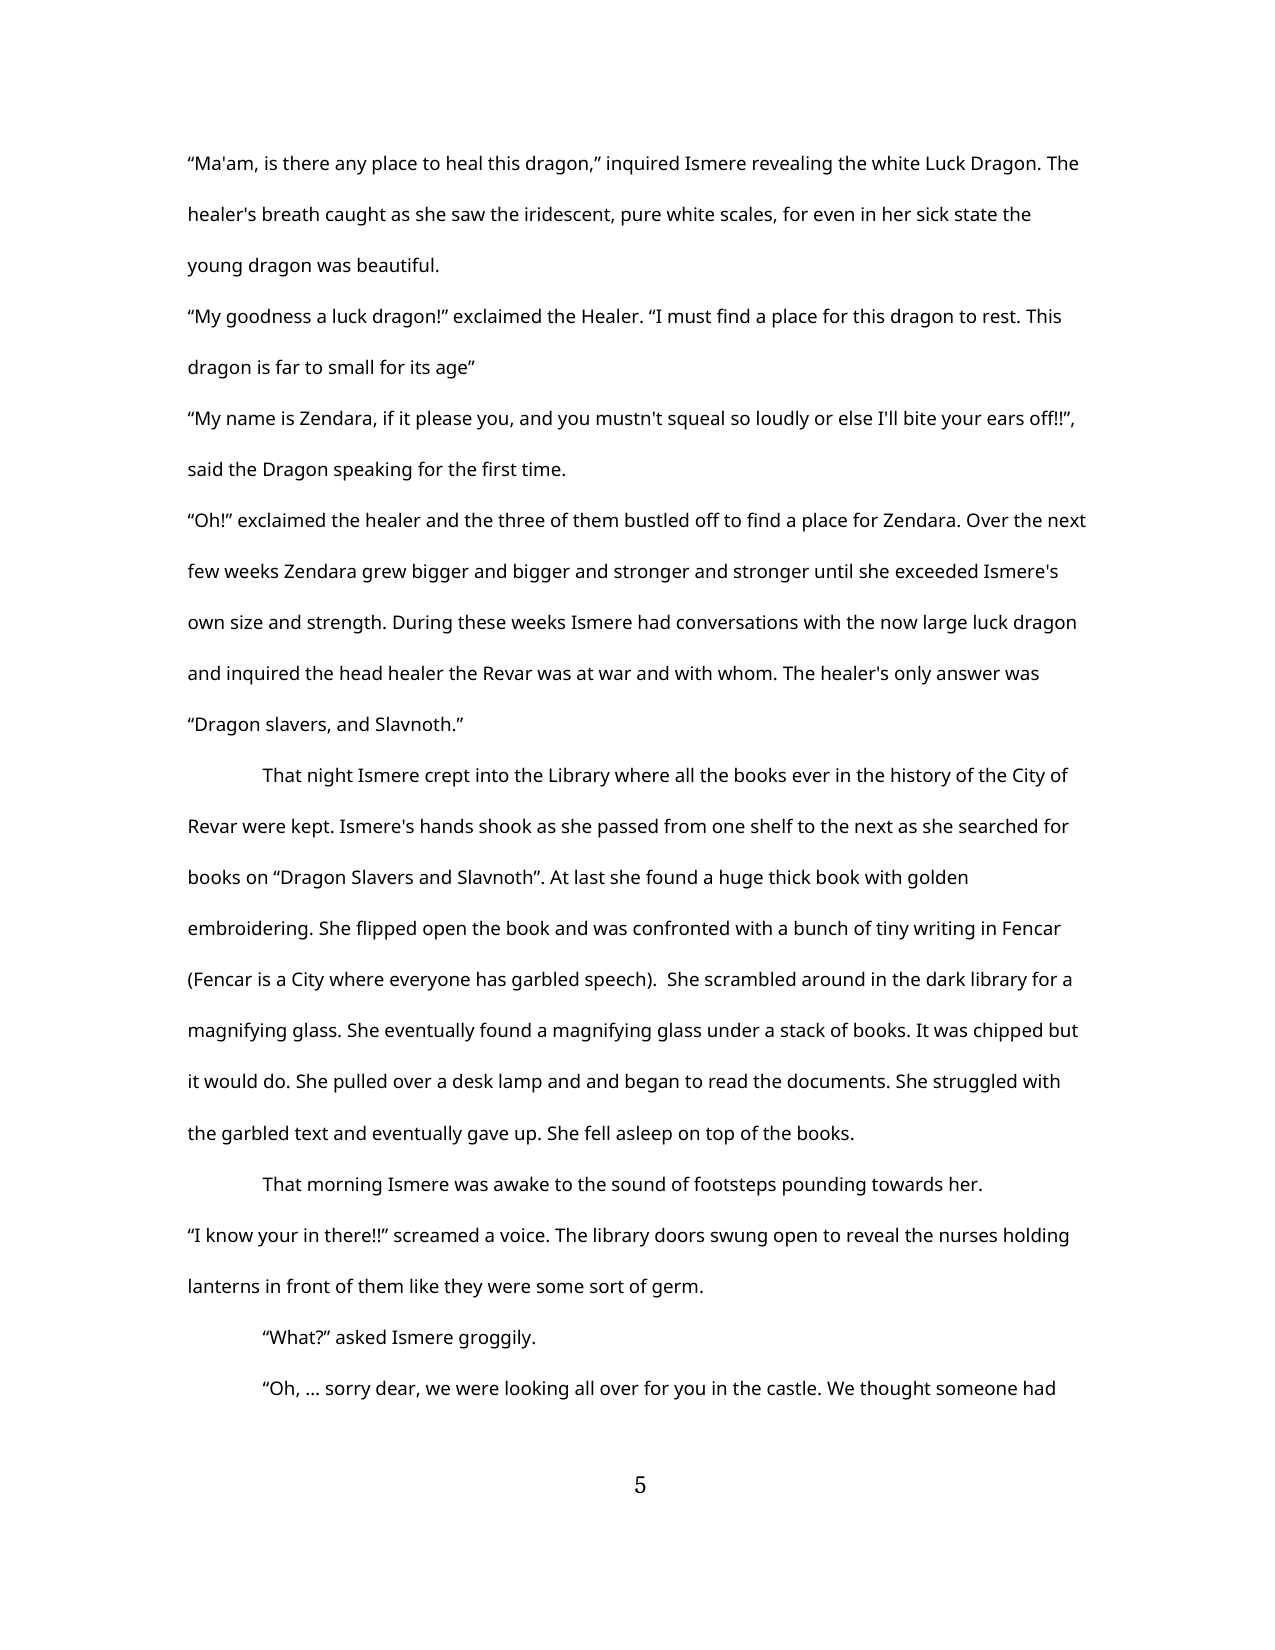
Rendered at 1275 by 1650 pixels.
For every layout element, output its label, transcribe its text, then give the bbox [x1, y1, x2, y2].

text “Ma'am, is there any place to heal this dragon,” inquired Ismere revealing the white Luck Dragon. The healer's breath caught as she saw the iridescent, pure white scales, for even in her sick state the young dragon was beautiful. [187, 150, 1087, 278]
text “My name is Zendara, if it please you, and you mustn't squeal so loudly or else I'll bite your ears off!!”, said the Dragon speaking for the first time. [187, 405, 1087, 482]
text “Oh!” exclaimed the healer and the three of them bustled off to find a place for Zendara. Over the next few weeks Zendara grew bigger and bigger and stronger and stronger until she exceeded Ismere's own size and strength. During these weeks Ismere had conversations with the now large luck dragon and inquired the head healer the Revar was at war and with whom. The healer's only answer was “Dragon slavers, and Slavnoth.” [187, 507, 1087, 737]
text “What?” asked Ismere groggily. [187, 1324, 1087, 1349]
text “My goodness a luck dragon!” exclaimed the Healer. “I must find a place for this dragon to rest. This dragon is far to small for its age” [187, 303, 1087, 380]
text That night Ismere crept into the Library where all the books ever in the history of the City of Revar were kept. Ismere's hands shook as she passed from one shelf to the next as she searched for books on “Dragon Slavers and Slavnoth”. At last she found a huge thick book with golden embroidering. She flipped open the book and was confronted with a bunch of tiny writing in Fencar (Fencar is a City where everyone has garbled speech). She scrambled around in the dark library for a magnifying glass. She eventually found a magnifying glass under a stack of books. It was chipped but it would do. She pulled over a desk lamp and and began to read the documents. She struggled with the garbled text and eventually gave up. She fell asleep on top of the books. [187, 762, 1087, 1145]
text “I know your in there!!” screamed a voice. The library doors swung open to reveal the nurses holding lanterns in front of them like they were some sort of germ. [187, 1222, 1087, 1298]
text That morning Ismere was awake to the sound of footsteps pounding towards her. [187, 1171, 1087, 1196]
text “Oh, … sorry dear, we were looking all over for you in the castle. We thought someone had [187, 1375, 1087, 1401]
